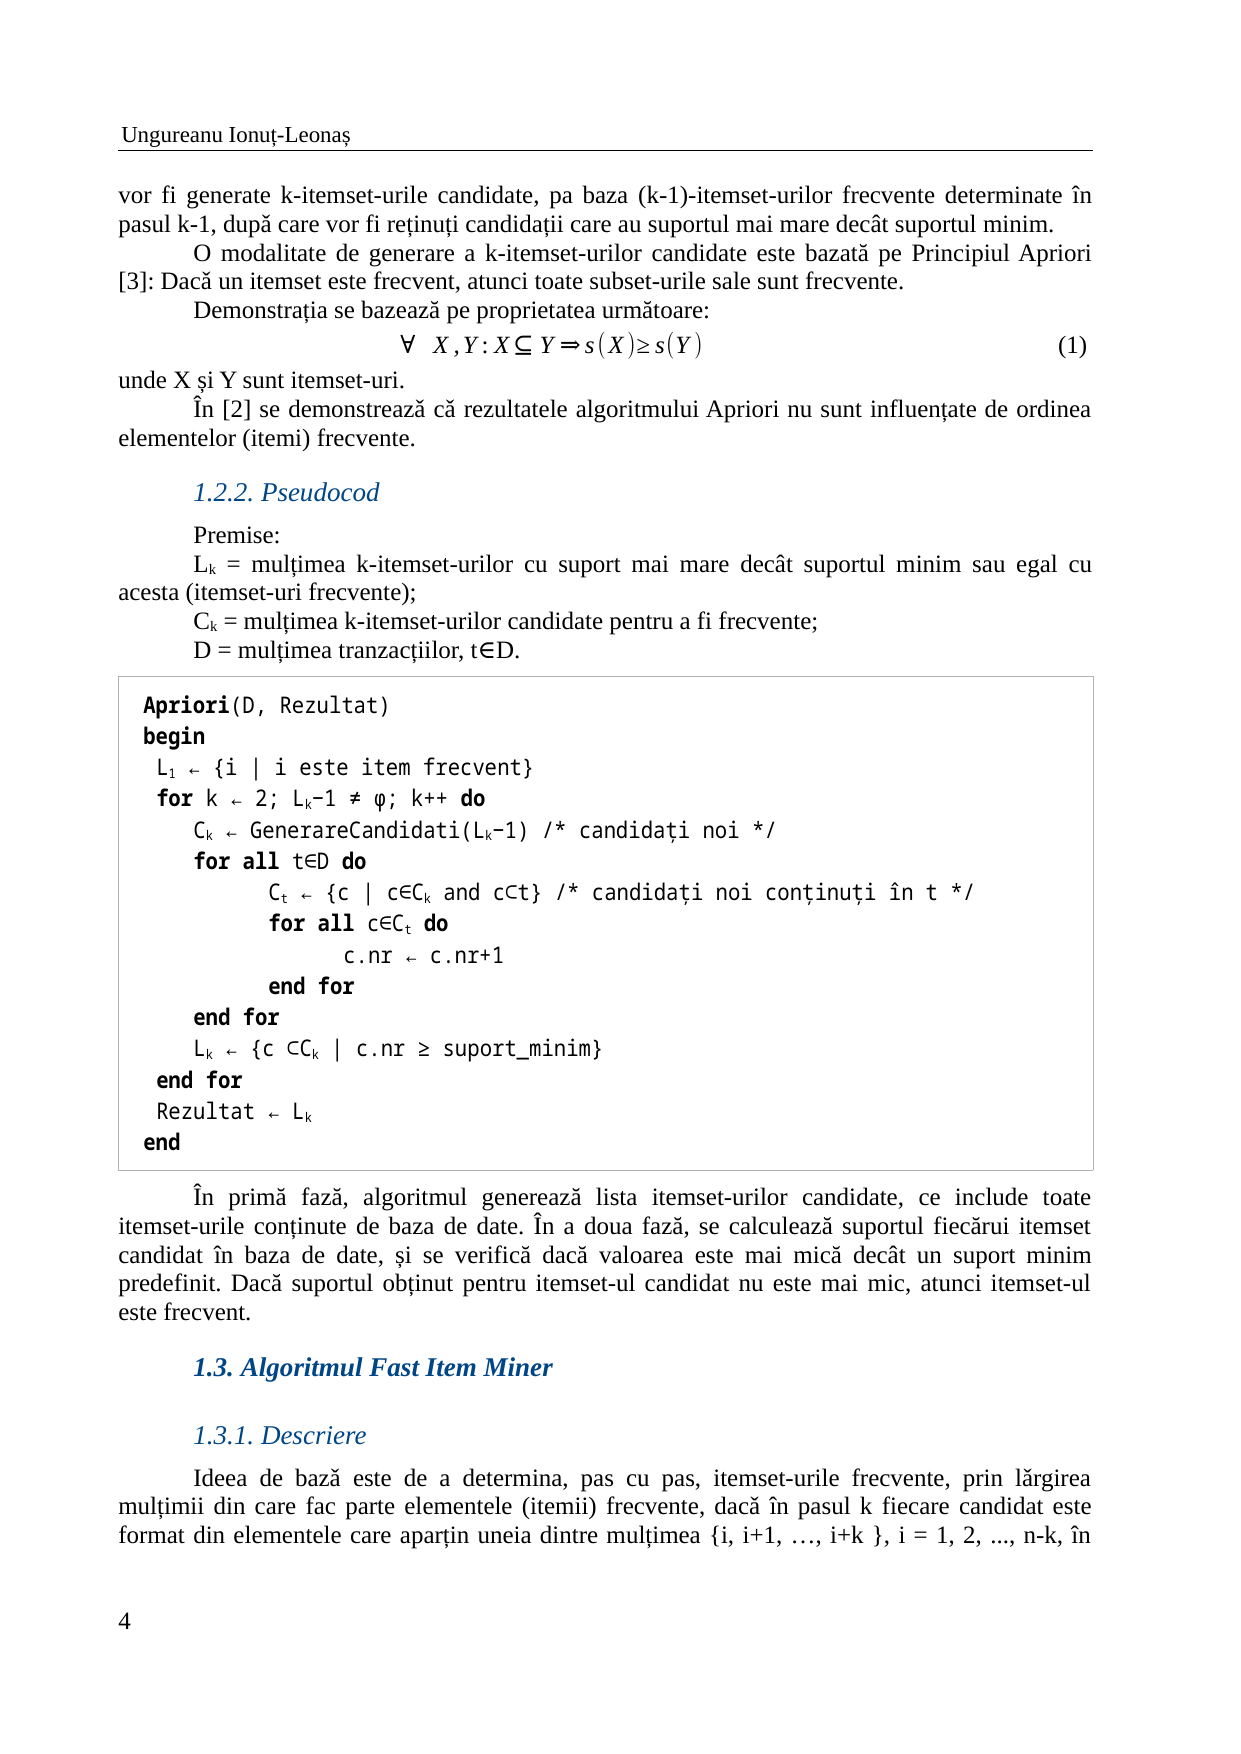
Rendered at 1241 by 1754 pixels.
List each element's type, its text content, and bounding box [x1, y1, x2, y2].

text end for [119, 957, 1093, 988]
text end for [119, 988, 1093, 1020]
subtitle Pseudocod [193, 476, 1093, 507]
table_header (1) [984, 324, 1093, 365]
subtitle Algoritmul Fast Item Miner [193, 1351, 1093, 1382]
text În primă fază, algoritmul generează lista itemset-urilor candidate, ce include toate itemset-urile conținute de baza de date. În a doua fază, se calculează suportul fiecărui itemset candidat în baza de date, și se verifică dacă valoarea este mai mică decât un suport minim predefinit. Dacă suportul obținut pentru itemset-ul candidat nu este mai mic, atunci itemset-ul este frecvent. [118, 1182, 1093, 1326]
text for all t∈D do [119, 832, 1093, 863]
text Ideea de bazǎ este de a determina, pas cu pas, itemset-urile frecvente, prin lǎrgirea mulțimii din care fac parte elementele (itemii) frecvente, dacǎ în pasul k fiecare candidat este format din elementele care aparțin uneia dintre mulțimea {i, i+1, …, i+k }, i = 1, 2, ..., n-k, în [118, 1463, 1093, 1549]
text unde X și Y sunt itemset-uri. [118, 365, 1093, 394]
text Ct ← {c | c∈Ck and c⊂t} /* candidați noi conținuți în t */ [119, 863, 1093, 895]
text O modalitate de generare a k-itemset-urilor candidate este bazată pe Principiul Apriori [3]: Dacǎ un itemset este frecvent, atunci toate subset-urile sale sunt frecvente. [118, 238, 1093, 295]
text Apriori(D, Rezultat) [119, 677, 1093, 707]
text L1 ← {i | i este item frecvent} [119, 738, 1093, 770]
text begin [119, 707, 1093, 738]
text În [2] se demonstreazǎ cǎ rezultatele algoritmului Apriori nu sunt influențate de ordinea elementelor (itemi) frecvente. [118, 394, 1093, 452]
text Rezultat ← Lk [119, 1082, 1093, 1113]
text end [119, 1113, 1093, 1170]
text end for [119, 1051, 1093, 1082]
text for k ← 2; Lk−1 ≠ φ; k++ do [119, 770, 1093, 801]
text Lk = mulțimea k-itemset-urilor cu suport mai mare decât suportul minim sau egal cu acesta (itemset-uri frecvente); [118, 549, 1093, 606]
text Demonstrația se bazează pe proprietatea următoare: [118, 295, 1093, 324]
text D = mulțimea tranzacțiilor, t∈D. [118, 635, 1093, 664]
text vor fi generate k-itemset-urile candidate, pa baza (k-1)-itemset-urilor frecvente determinate în pasul k-1, dupǎ care vor fi reținuți candidații care au suportul mai mare decât suportul minim. [118, 180, 1093, 238]
text for all c∈Ct do [119, 895, 1093, 926]
text Ck ← GenerareCandidati(Lk−1) /* candidați noi */ [119, 801, 1093, 832]
table_header [118, 324, 984, 365]
text Premise: [118, 520, 1093, 549]
text Lk ← {c ⊂Ck | c.nr ≥ suport_minim} [119, 1020, 1093, 1051]
text Ck = mulțimea k-itemset-urilor candidate pentru a fi frecvente; [118, 606, 1093, 635]
subtitle Descriere [193, 1419, 1093, 1450]
text c.nr ← c.nr+1 [119, 926, 1093, 957]
